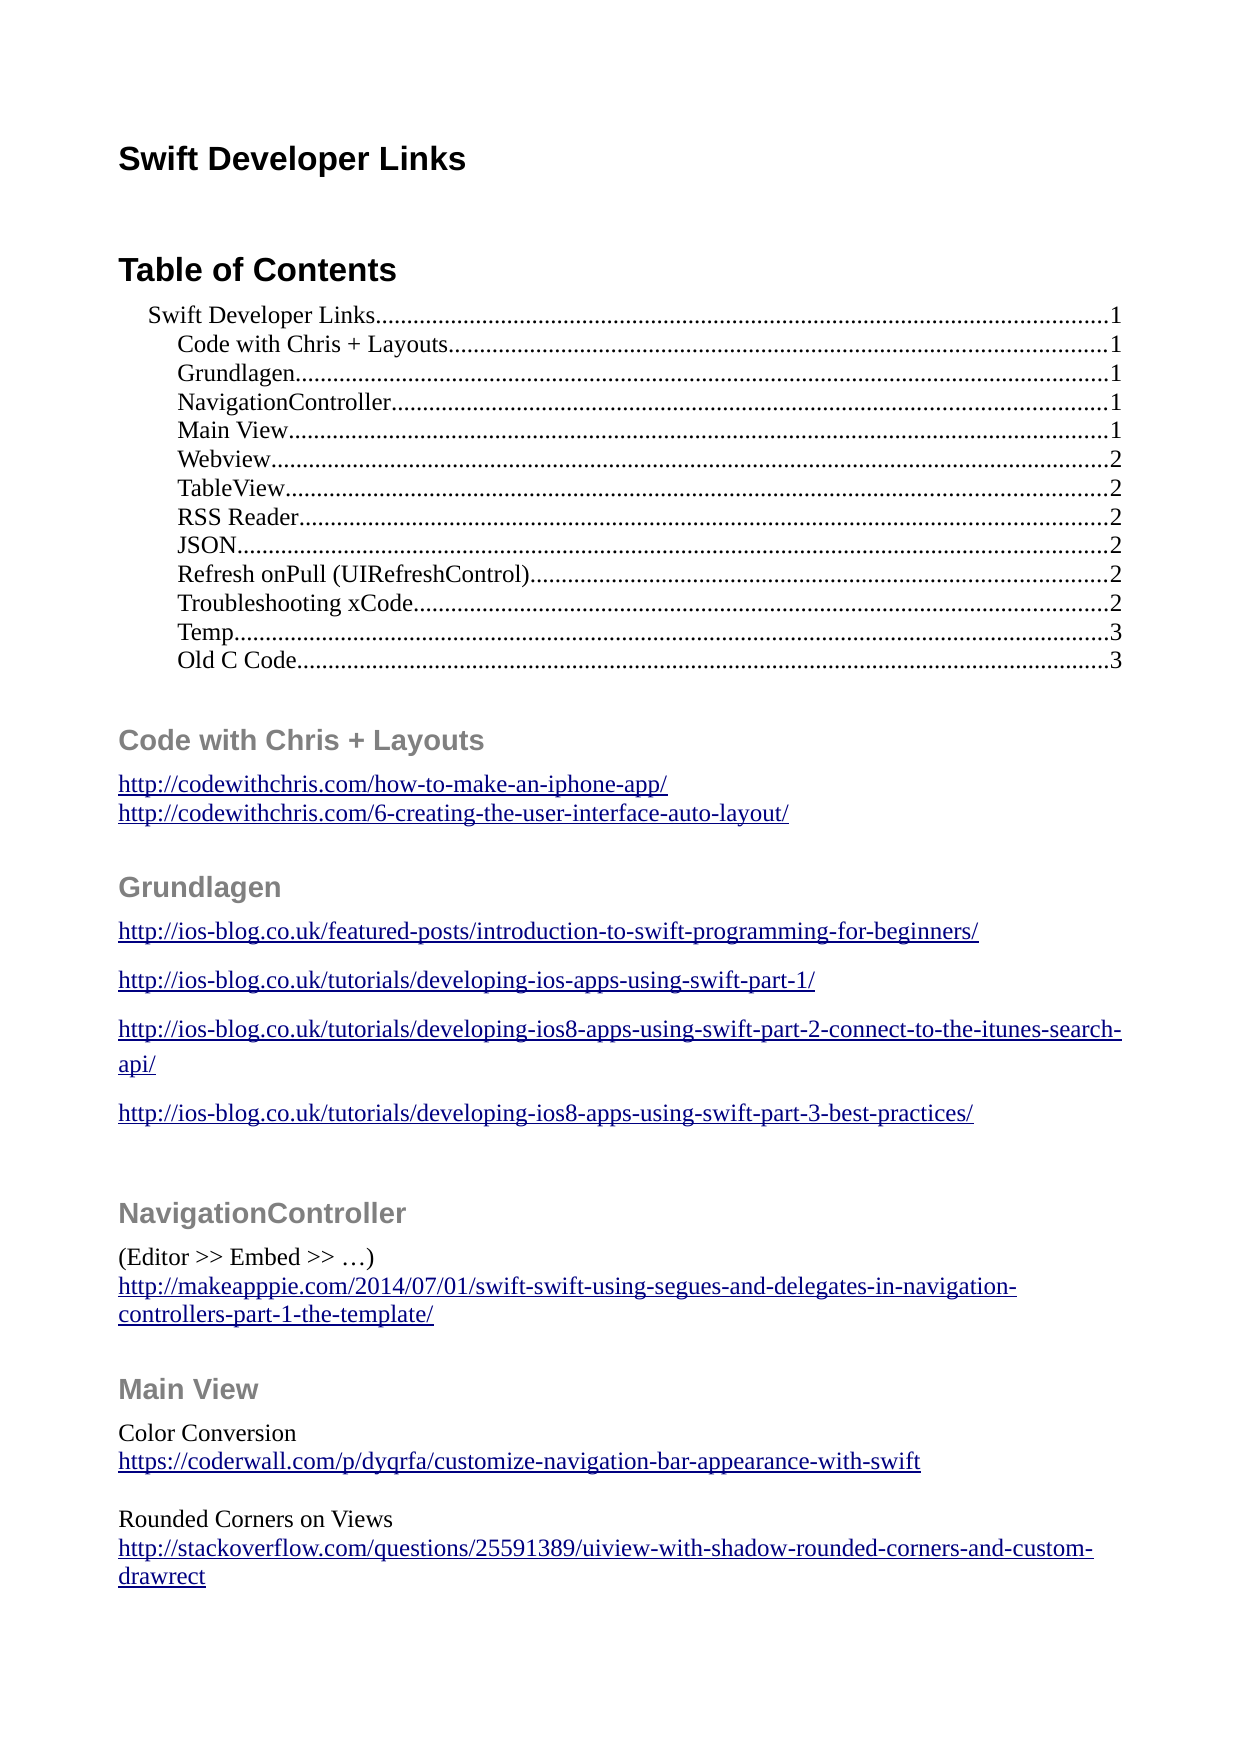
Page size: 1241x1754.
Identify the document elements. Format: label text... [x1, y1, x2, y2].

text Swift Developer Links 1 [148, 301, 1122, 329]
text Rounded Corners on Views [118, 1504, 1122, 1533]
text Refresh onPull (UIRefreshControl) 2 [177, 559, 1122, 588]
text Grundlagen 1 [177, 358, 1122, 387]
text Temp 3 [177, 617, 1122, 646]
text Code with Chris + Layouts 1 [177, 329, 1122, 358]
text http://codewithchris.com/6-creating-the-user-interface-auto-layout/ [118, 798, 1122, 827]
text http://ios-blog.co.uk/tutorials/developing-ios8-apps-using-swift-part-2-connect-to-the-itunes-search- [118, 1014, 1122, 1039]
text Troubleshooting xCode 2 [177, 588, 1122, 617]
text Webview 2 [177, 444, 1122, 473]
subtitle Main View [118, 1372, 1122, 1405]
text http://codewithchris.com/how-to-make-an-iphone-app/ [118, 769, 1122, 798]
text (Editor >> Embed >> …) [118, 1242, 1122, 1271]
text JSON 2 [177, 531, 1122, 559]
text http://makeapppie.com/2014/07/01/swift-swift-using-segues-and-delegates-in-navigation-controllers-part-1-the-template/ [118, 1271, 1122, 1328]
text http://ios-blog.co.uk/tutorials/developing-ios8-apps-using-swift-part-3-best-practices/ [118, 1098, 1122, 1127]
text TableView 2 [177, 473, 1122, 502]
subtitle Code with Chris + Layouts [118, 723, 1122, 757]
subtitle Table of Contents [118, 249, 1122, 288]
text Color Conversion [118, 1418, 1122, 1446]
text api/ [118, 1041, 1122, 1078]
subtitle NavigationController [118, 1196, 1122, 1229]
text Main View 1 [177, 416, 1122, 444]
text http://ios-blog.co.uk/tutorials/developing-ios-apps-using-swift-part-1/ [118, 965, 1122, 994]
text http://stackoverflow.com/questions/25591389/uiview-with-shadow-rounded-corners-and-custom-drawrect [118, 1533, 1122, 1590]
text RSS Reader 2 [177, 502, 1122, 531]
text NavigationController 1 [177, 387, 1122, 416]
subtitle Grundlagen [118, 870, 1122, 904]
text https://coderwall.com/p/dyqrfa/customize-navigation-bar-appearance-with-swift [118, 1446, 1122, 1475]
text http://ios-blog.co.uk/featured-posts/introduction-to-swift-programming-for-beginners/ [118, 916, 1122, 945]
subtitle Swift Developer Links [118, 139, 1122, 178]
text Old C Code 3 [177, 646, 1122, 674]
